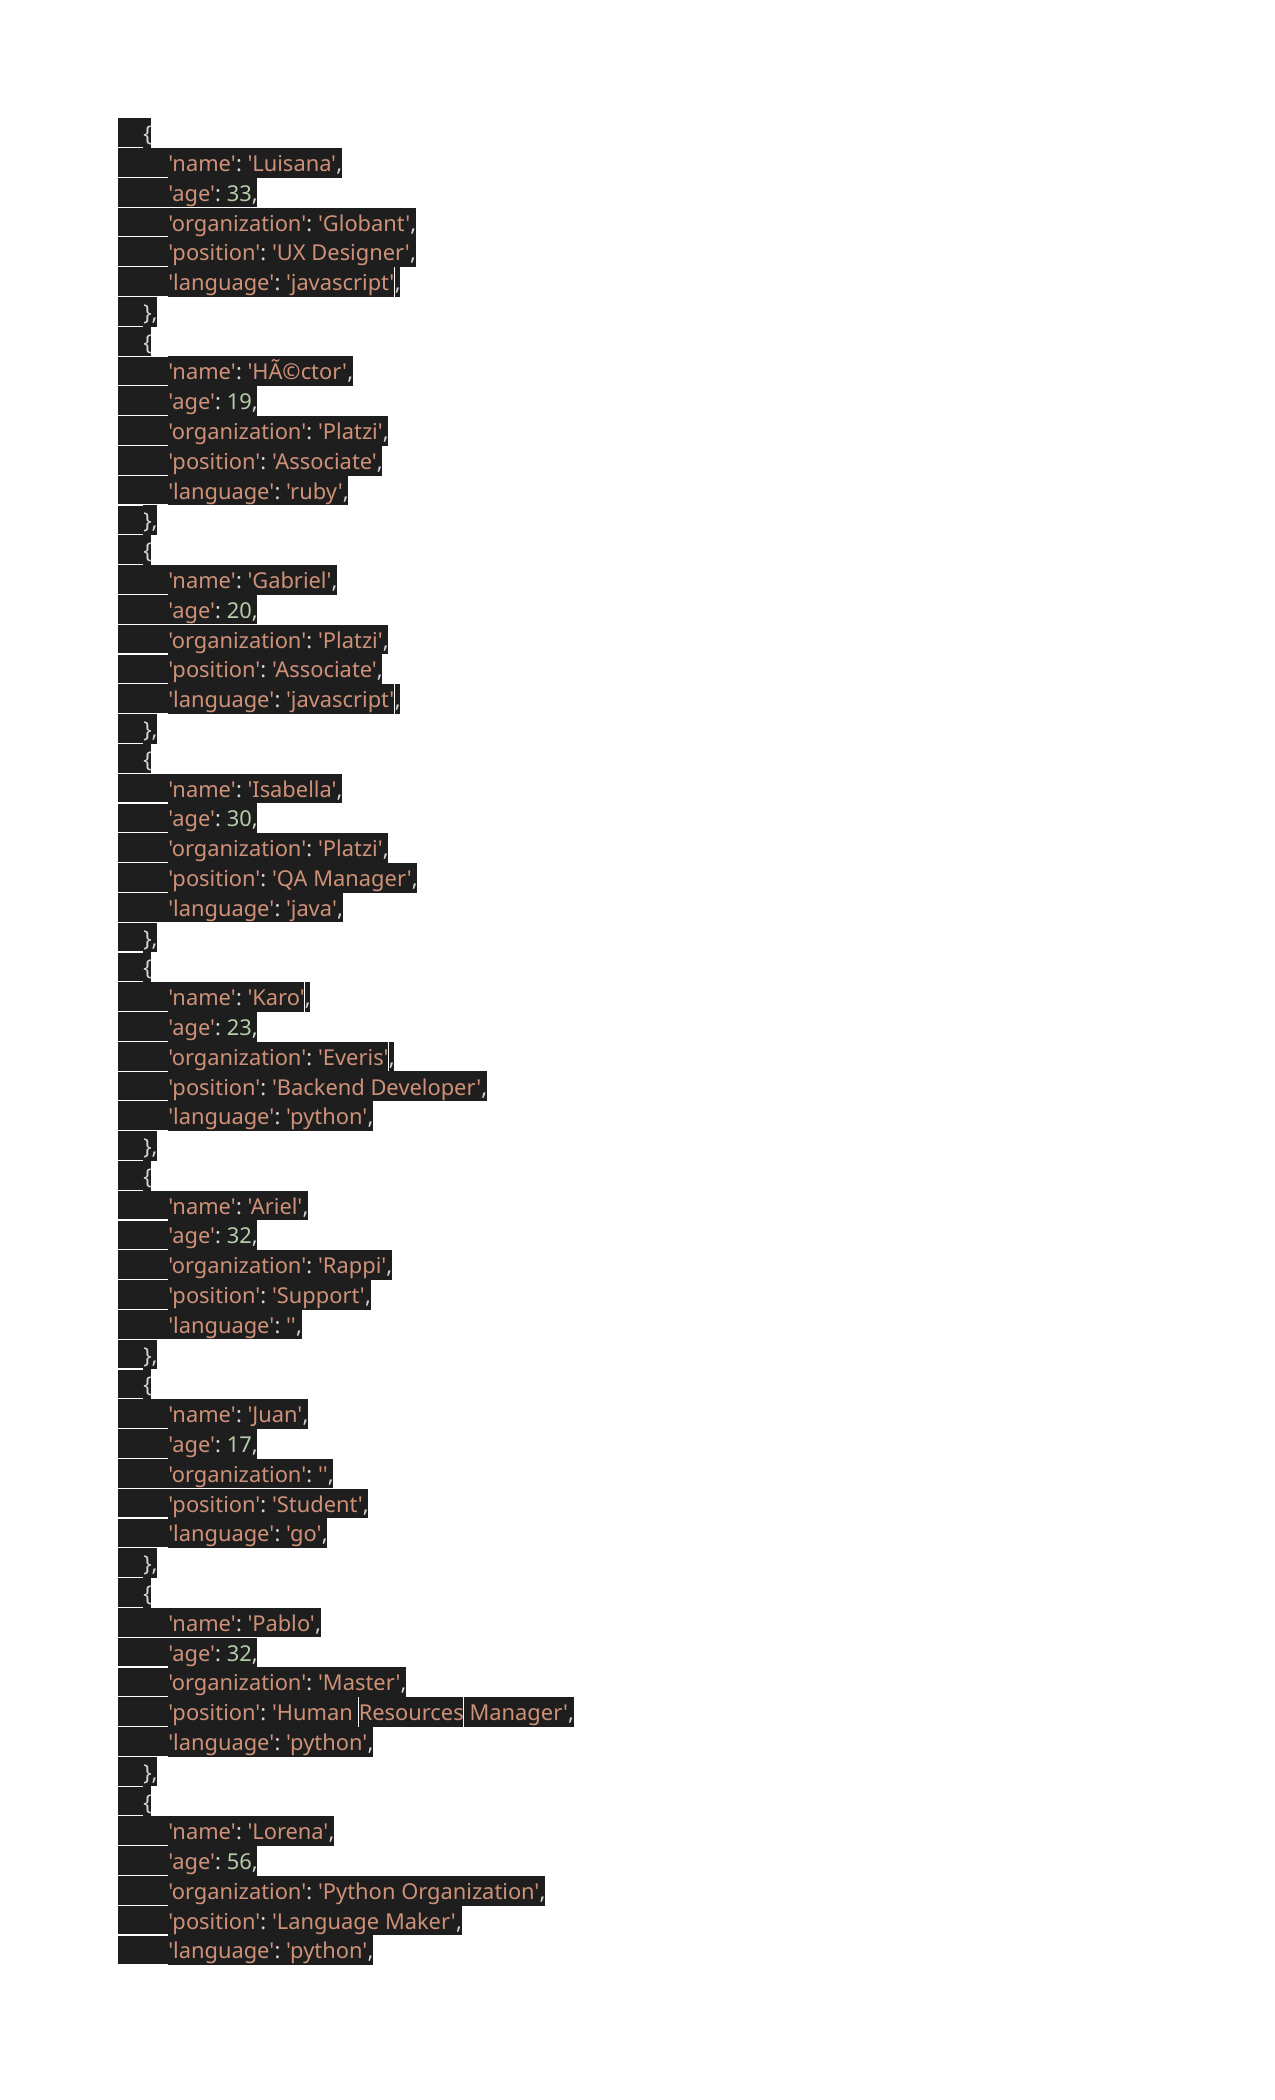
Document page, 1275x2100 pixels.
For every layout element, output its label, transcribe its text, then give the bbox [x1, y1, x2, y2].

text }, [118, 1131, 1157, 1161]
text 'position': 'UX Designer', [118, 237, 1157, 267]
text }, [118, 1548, 1157, 1578]
text 'position': 'Human Resources Manager', [118, 1697, 1157, 1727]
text 'position': 'Language Maker', [118, 1906, 1157, 1935]
text }, [118, 922, 1157, 952]
text 'age': 56, [118, 1846, 1157, 1876]
text 'position': 'Associate', [118, 654, 1157, 684]
text { [118, 535, 1157, 565]
text { [118, 1786, 1157, 1816]
text 'age': 19, [118, 386, 1157, 416]
text 'age': 33, [118, 178, 1157, 207]
text 'organization': 'Platzi', [118, 416, 1157, 446]
text 'age': 30, [118, 803, 1157, 833]
text 'language': 'javascript', [118, 684, 1157, 714]
text 'organization': 'Python Organization', [118, 1876, 1157, 1906]
text 'position': 'Backend Developer', [118, 1071, 1157, 1101]
text 'age': 32, [118, 1637, 1157, 1667]
text { [118, 118, 1157, 148]
text 'age': 32, [118, 1220, 1157, 1250]
text 'language': '', [118, 1310, 1157, 1339]
text 'name': 'Luisana', [118, 148, 1157, 178]
text { [118, 1369, 1157, 1399]
text { [118, 744, 1157, 773]
text 'organization': 'Everis', [118, 1042, 1157, 1071]
text 'organization': 'Globant', [118, 207, 1157, 237]
text 'language': 'python', [118, 1935, 1157, 1965]
text 'organization': '', [118, 1459, 1157, 1488]
text }, [118, 297, 1157, 327]
text 'language': 'go', [118, 1518, 1157, 1548]
text }, [118, 1757, 1157, 1786]
text 'name': 'Karo', [118, 982, 1157, 1012]
text 'position': 'Support', [118, 1280, 1157, 1310]
text { [118, 1578, 1157, 1608]
text 'language': 'javascript', [118, 267, 1157, 297]
text 'name': 'Ariel', [118, 1191, 1157, 1220]
text 'language': 'python', [118, 1101, 1157, 1131]
text 'organization': 'Rappi', [118, 1250, 1157, 1280]
text 'language': 'python', [118, 1727, 1157, 1757]
text 'name': 'HÃ©ctor', [118, 356, 1157, 386]
text 'organization': 'Platzi', [118, 624, 1157, 654]
text 'name': 'Lorena', [118, 1816, 1157, 1846]
text 'position': 'Associate', [118, 446, 1157, 476]
text 'organization': 'Platzi', [118, 833, 1157, 863]
text 'language': 'java', [118, 893, 1157, 922]
text }, [118, 714, 1157, 744]
text 'name': 'Pablo', [118, 1608, 1157, 1637]
text 'organization': 'Master', [118, 1667, 1157, 1697]
text 'age': 20, [118, 595, 1157, 624]
text 'name': 'Isabella', [118, 773, 1157, 803]
text 'position': 'QA Manager', [118, 863, 1157, 893]
text }, [118, 1339, 1157, 1369]
text 'age': 17, [118, 1429, 1157, 1459]
text { [118, 327, 1157, 356]
text 'language': 'ruby', [118, 476, 1157, 505]
text 'name': 'Juan', [118, 1399, 1157, 1429]
text 'position': 'Student', [118, 1488, 1157, 1518]
text }, [118, 505, 1157, 535]
text { [118, 1161, 1157, 1191]
text 'name': 'Gabriel', [118, 565, 1157, 595]
text { [118, 952, 1157, 982]
text 'age': 23, [118, 1012, 1157, 1042]
